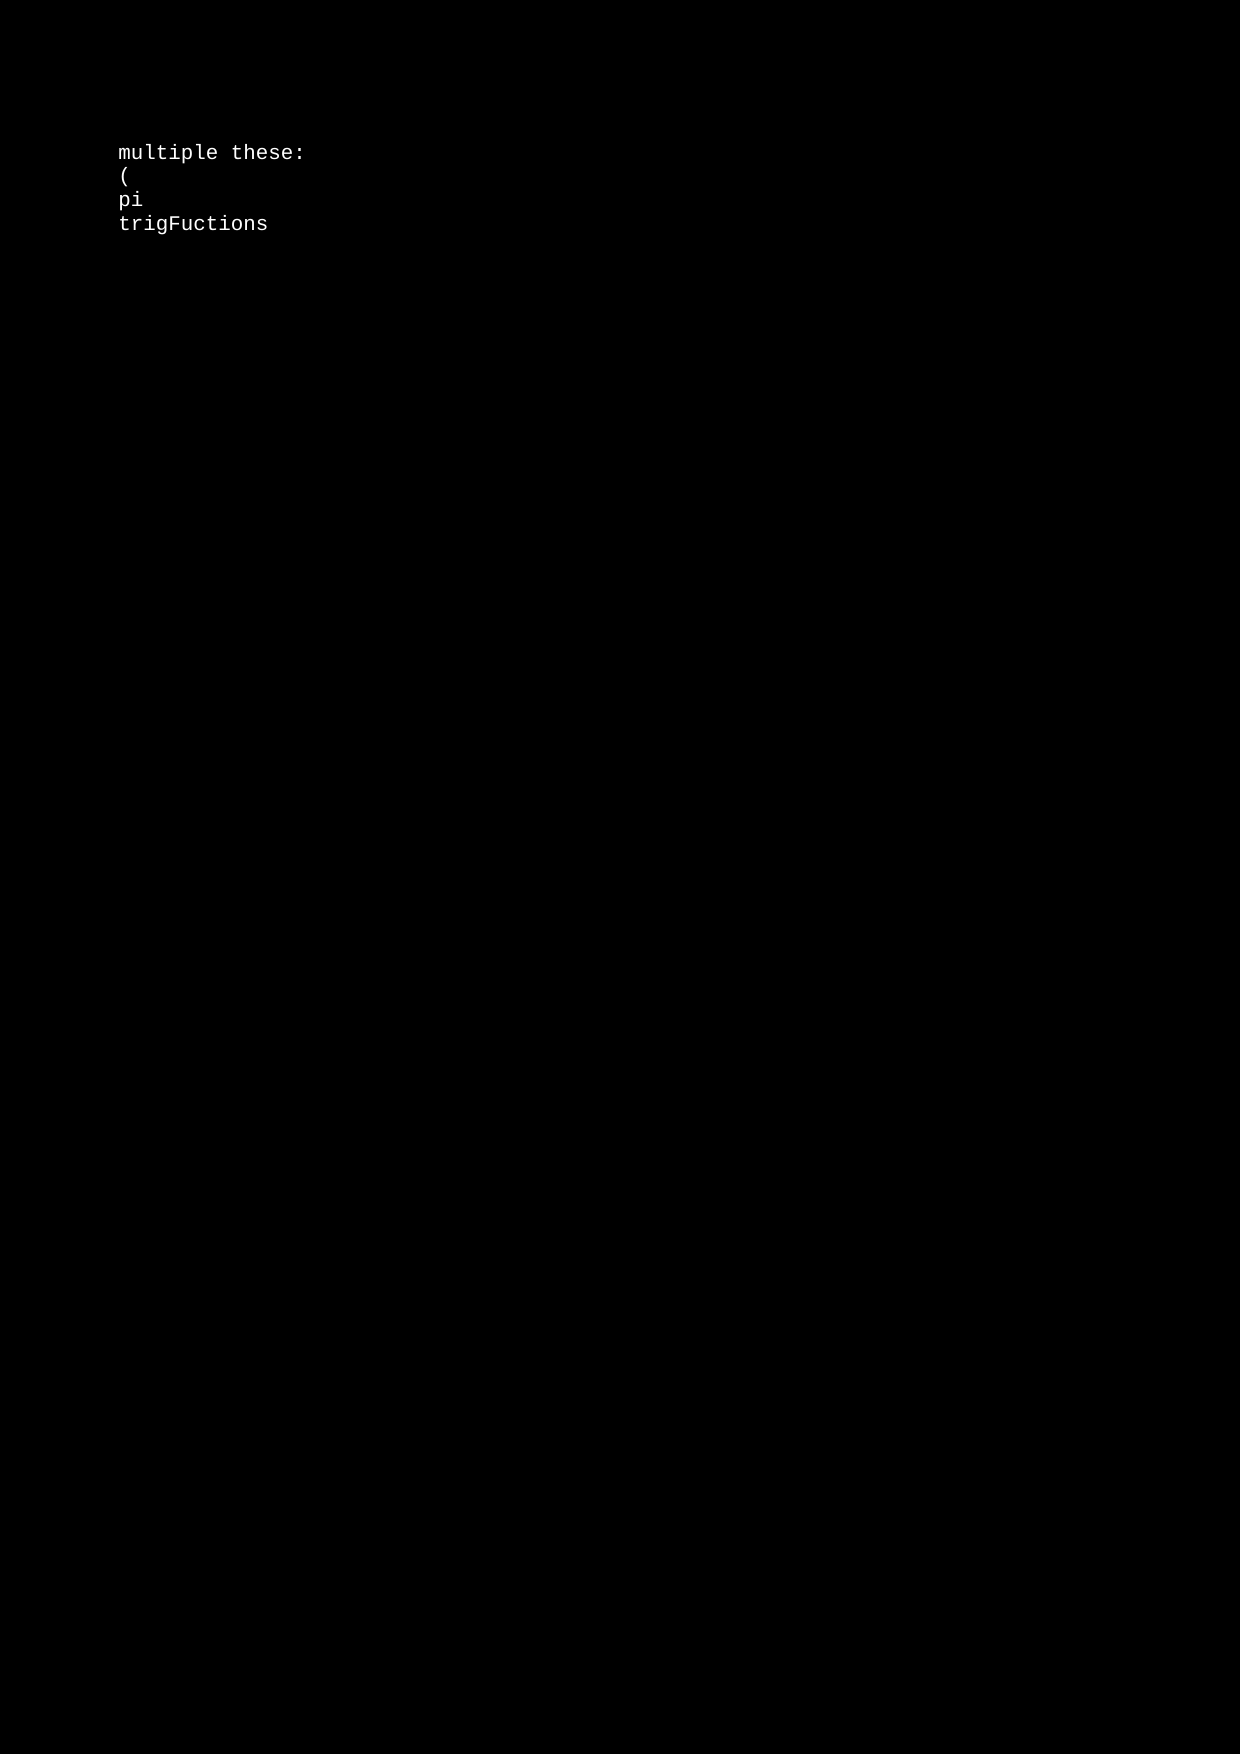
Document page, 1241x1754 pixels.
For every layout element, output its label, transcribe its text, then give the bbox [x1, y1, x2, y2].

text pi [118, 189, 1122, 213]
text trigFuctions [118, 213, 1122, 236]
text ( [118, 165, 1122, 189]
text multiple these: [118, 142, 1122, 165]
